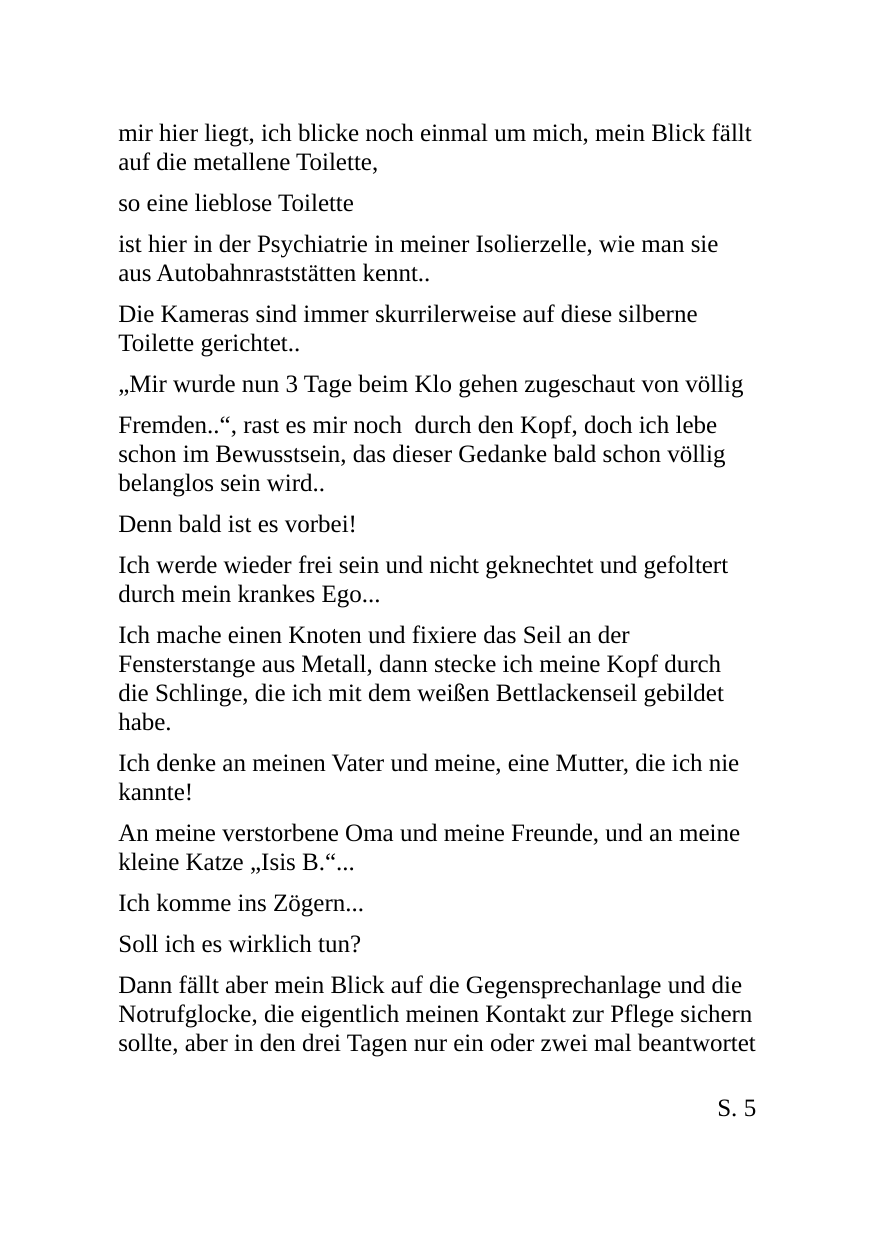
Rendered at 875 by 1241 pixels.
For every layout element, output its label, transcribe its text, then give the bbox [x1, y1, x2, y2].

text mir hier liegt, ich blicke noch einmal um mich, mein Blick fällt auf die metallene Toilette, [118, 118, 756, 176]
text Dann fällt aber mein Blick auf die Gegensprechanlage und die Notrufglocke, die eigentlich meinen Kontakt zur Pflege sichern sollte, aber in den drei Tagen nur ein oder zwei mal beantwortet [118, 971, 756, 1057]
text Denn bald ist es vorbei! [118, 509, 756, 538]
text Ich mache einen Knoten und fixiere das Seil an der Fensterstange aus Metall, dann stecke ich meine Kopf durch die Schlinge, die ich mit dem weißen Bettlackenseil gebildet habe. [118, 621, 756, 736]
text Soll ich es wirklich tun? [118, 929, 756, 958]
text Ich denke an meinen Vater und meine, eine Mutter, die ich nie kannte! [118, 748, 756, 806]
text Die Kameras sind immer skurrilerweise auf diese silberne Toilette gerichtet.. [118, 299, 756, 357]
text ist hier in der Psychiatrie in meiner Isolierzelle, wie man sie aus Autobahnraststätten kennt.. [118, 229, 756, 287]
text so eine lieblose Toilette [118, 188, 756, 217]
text „Mir wurde nun 3 Tage beim Klo gehen zugeschaut von völlig [118, 369, 756, 398]
text Ich komme ins Zögern... [118, 888, 756, 917]
text An meine verstorbene Oma und meine Freunde, und an meine kleine Katze „Isis B.“... [118, 818, 756, 876]
text Fremden..“, rast es mir noch durch den Kopf, doch ich lebe schon im Bewusstsein, das dieser Gedanke bald schon völlig belanglos sein wird.. [118, 411, 756, 497]
text Ich werde wieder frei sein und nicht geknechtet und gefoltert durch mein krankes Ego... [118, 551, 756, 608]
